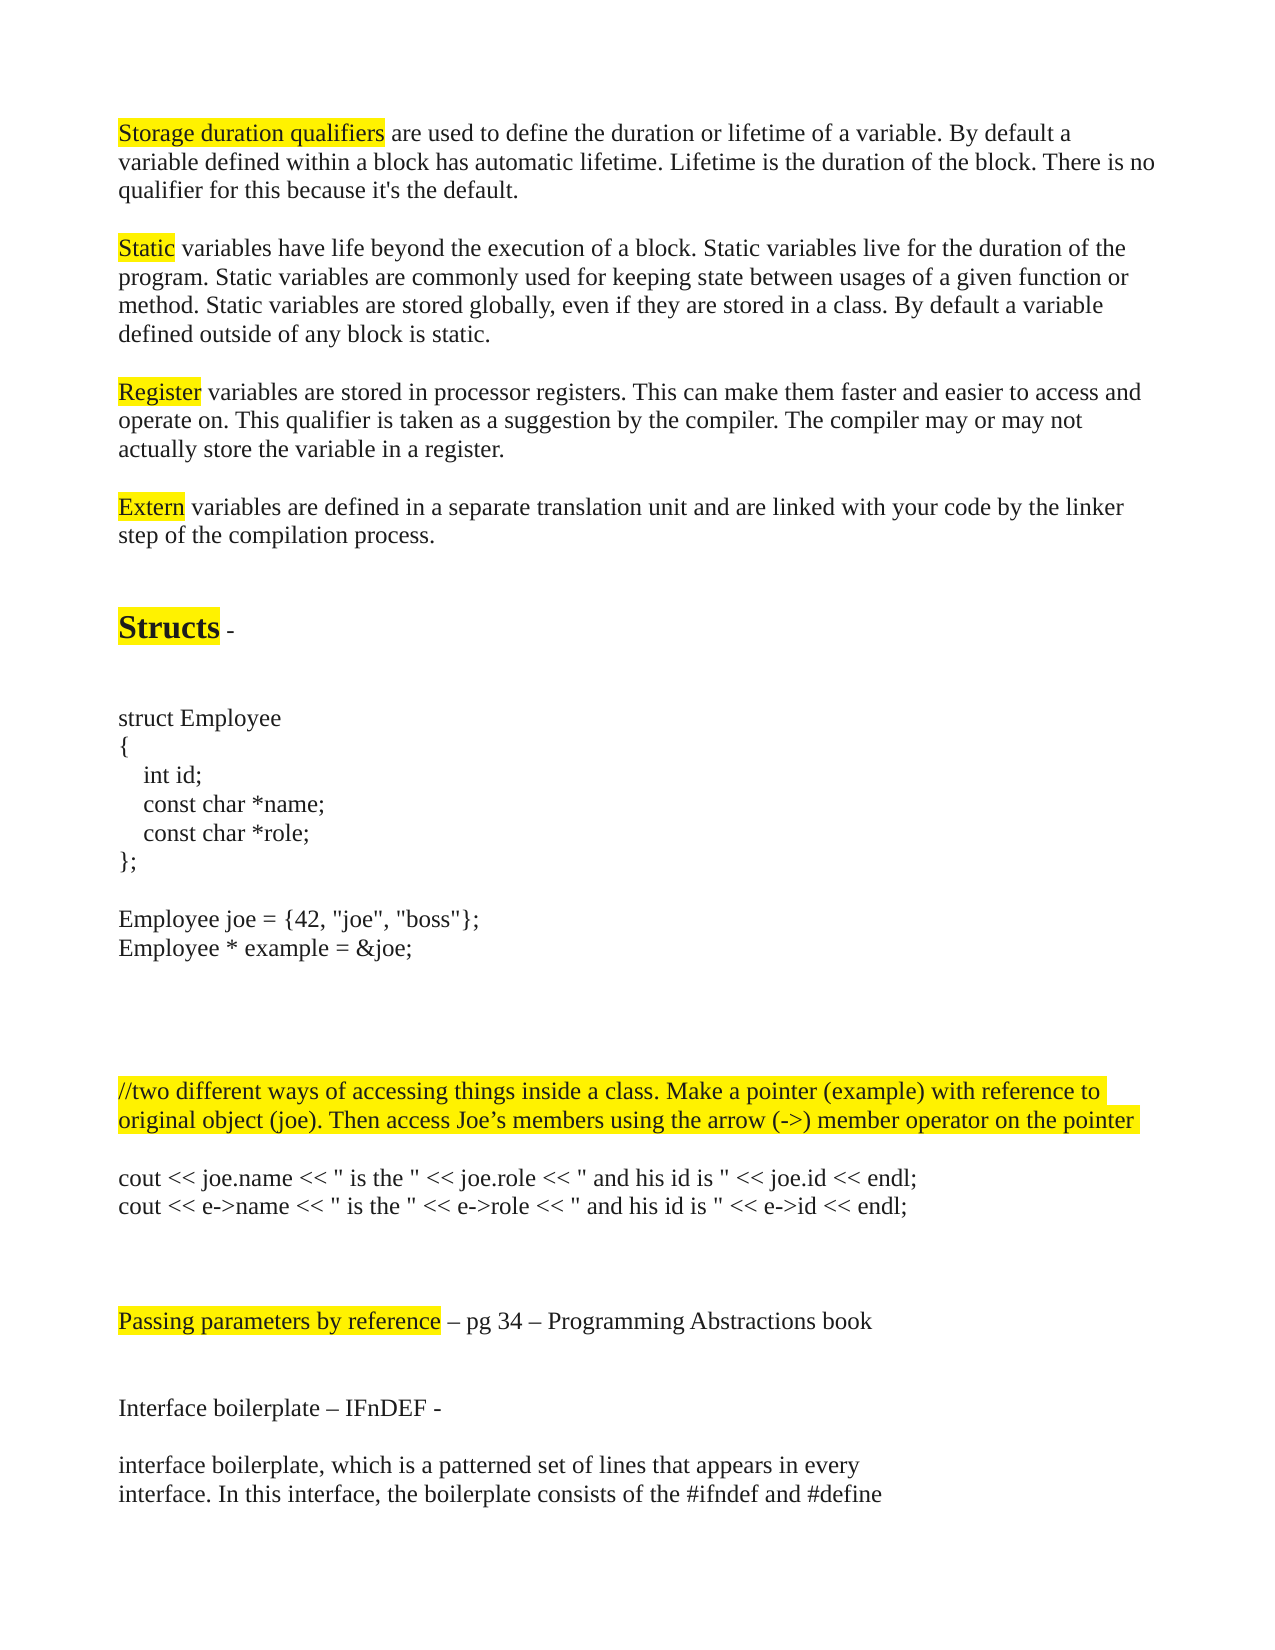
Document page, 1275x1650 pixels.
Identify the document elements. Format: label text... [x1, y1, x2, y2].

text const char *name; [118, 789, 1157, 818]
text Passing parameters by reference – pg 34 – Programming Abstractions book [118, 1306, 1157, 1335]
text struct Employee [118, 703, 1157, 731]
text cout << joe.name << " is the " << joe.role << " and his id is " << joe.id << endl; [118, 1163, 1157, 1191]
text Interface boilerplate – IFnDEF - [118, 1393, 1157, 1421]
text { [118, 731, 1157, 760]
text Extern variables are defined in a separate translation unit and are linked with your code by the linker step of the compilation process. [118, 492, 1157, 549]
text interface. In this interface, the boilerplate consists of the #ifndef and #define [118, 1479, 1157, 1508]
text int id; [118, 760, 1157, 789]
text cout << e->name << " is the " << e->role << " and his id is " << e->id << endl; [118, 1191, 1157, 1220]
text const char *role; [118, 818, 1157, 846]
text Structs - [118, 607, 1157, 645]
text Register variables are stored in processor registers. This can make them faster and easier to access and operate on. This qualifier is taken as a suggestion by the compiler. The compiler may or may not actually store the variable in a register. [118, 377, 1157, 463]
text //two different ways of accessing things inside a class. Make a pointer (example) with reference to original object (joe). Then access Joe’s members using the arrow (->) member operator on the pointer [118, 1076, 1157, 1134]
text Storage duration qualifiers are used to define the duration or lifetime of a variable. By default a variable defined within a block has automatic lifetime. Lifetime is the duration of the block. There is no qualifier for this because it's the default. [118, 118, 1157, 204]
text }; [118, 846, 1157, 875]
text Employee joe = {42, "joe", "boss"}; [118, 904, 1157, 933]
text interface boilerplate, which is a patterned set of lines that appears in every [118, 1450, 1157, 1479]
text Employee * example = &joe; [118, 933, 1157, 961]
text Static variables have life beyond the execution of a block. Static variables live for the duration of the program. Static variables are commonly used for keeping state between usages of a given function or method. Static variables are stored globally, even if they are stored in a class. By default a variable defined outside of any block is static. [118, 233, 1157, 348]
